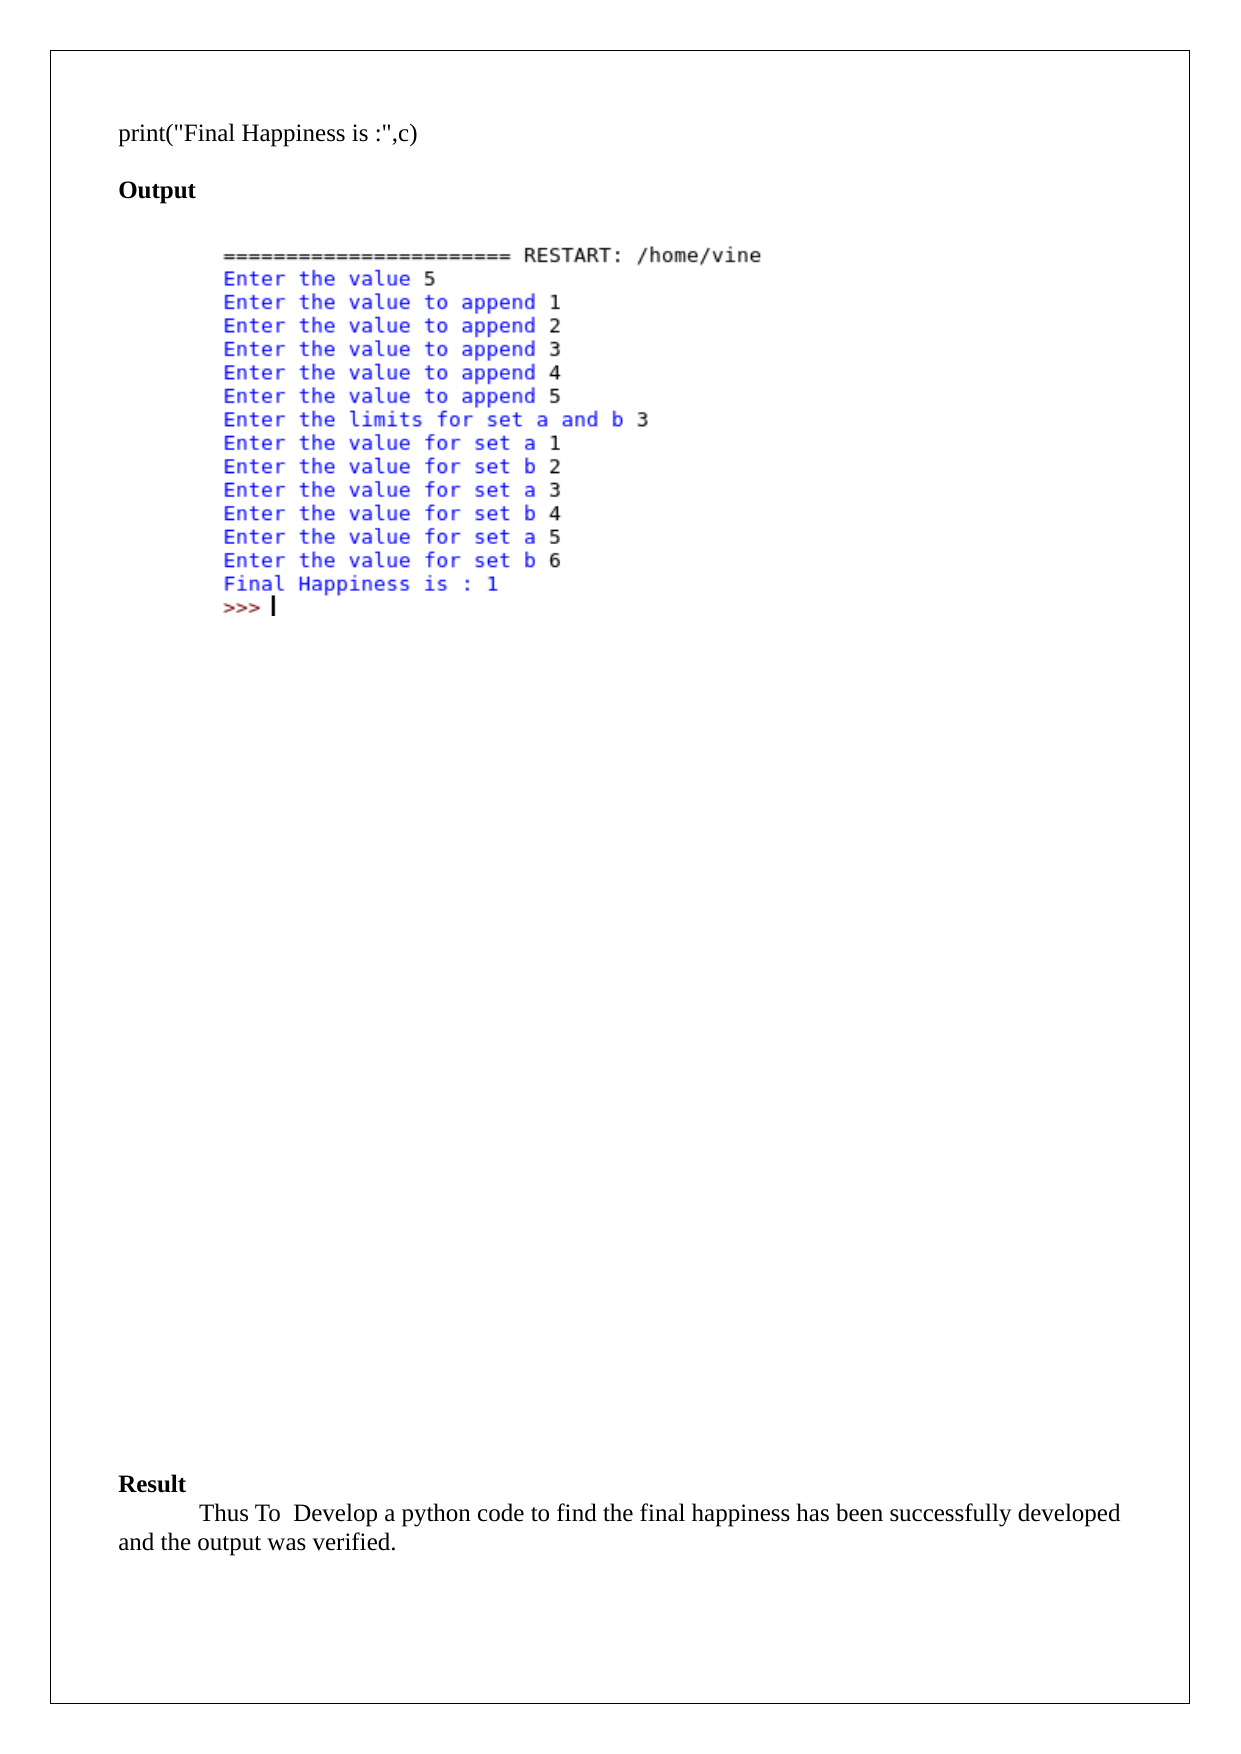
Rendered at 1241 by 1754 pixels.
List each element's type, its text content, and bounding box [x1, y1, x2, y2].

text Output [118, 176, 1122, 204]
text print("Final Happiness is :",c) [118, 118, 1122, 147]
text Thus To Develop a python code to find the final happiness has been successfully developed and the output was verified. [118, 1498, 1122, 1556]
text Result [118, 1469, 1122, 1498]
picture [222, 242, 762, 616]
